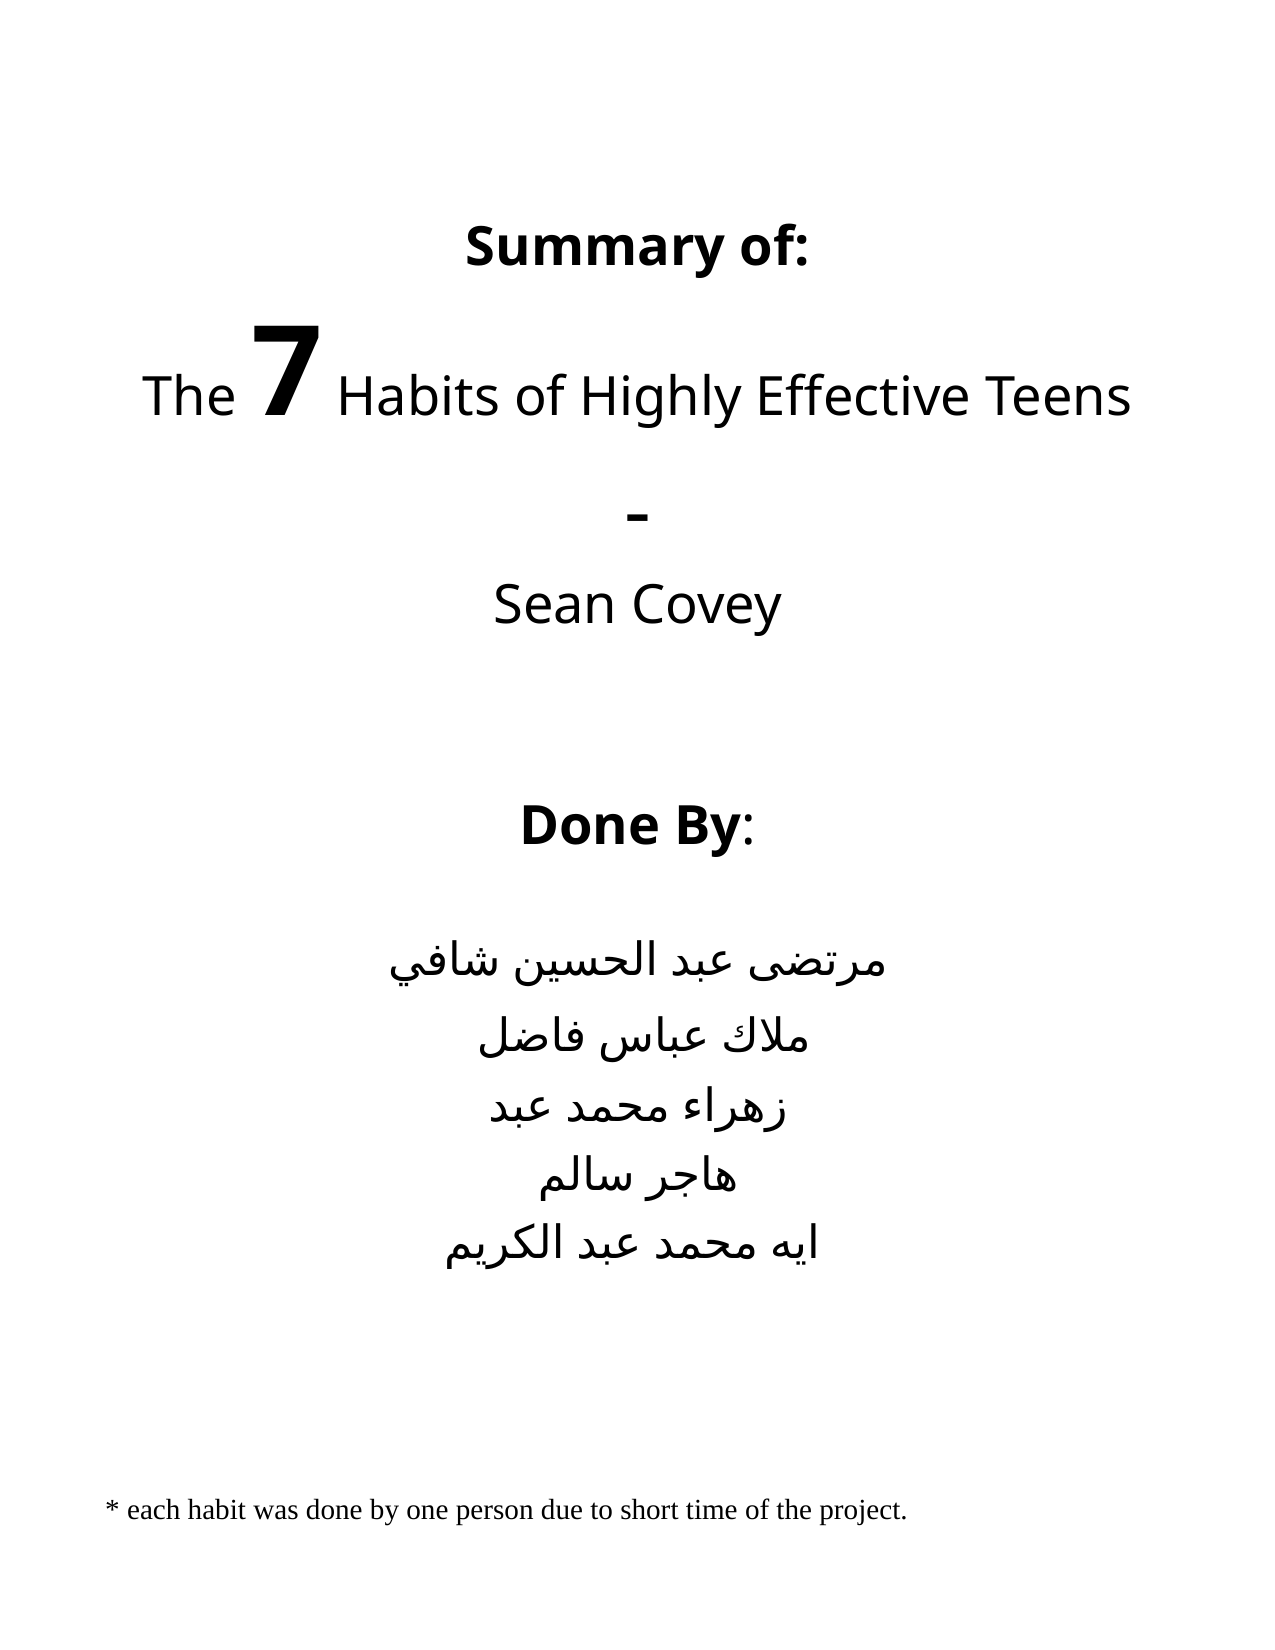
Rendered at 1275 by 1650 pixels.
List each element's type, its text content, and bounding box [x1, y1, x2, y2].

text زهراء محمد عبد [105, 1080, 1170, 1140]
text * each habit was done by one person due to short time of the project. [105, 1492, 1170, 1526]
text مرتضى عبد الحسين شافي [105, 934, 1170, 994]
text ملاك عباس فاضل [105, 1003, 1170, 1070]
text The 7 Habits of Highly Effective Teens [105, 281, 1170, 452]
text ايه محمد عبد الكريم [105, 1218, 1170, 1278]
text هاجر سالم [105, 1149, 1170, 1209]
text Sean Covey [105, 565, 1170, 639]
text - [105, 452, 1170, 565]
text Summary of: [105, 207, 1170, 281]
text Done By: [105, 786, 1170, 860]
